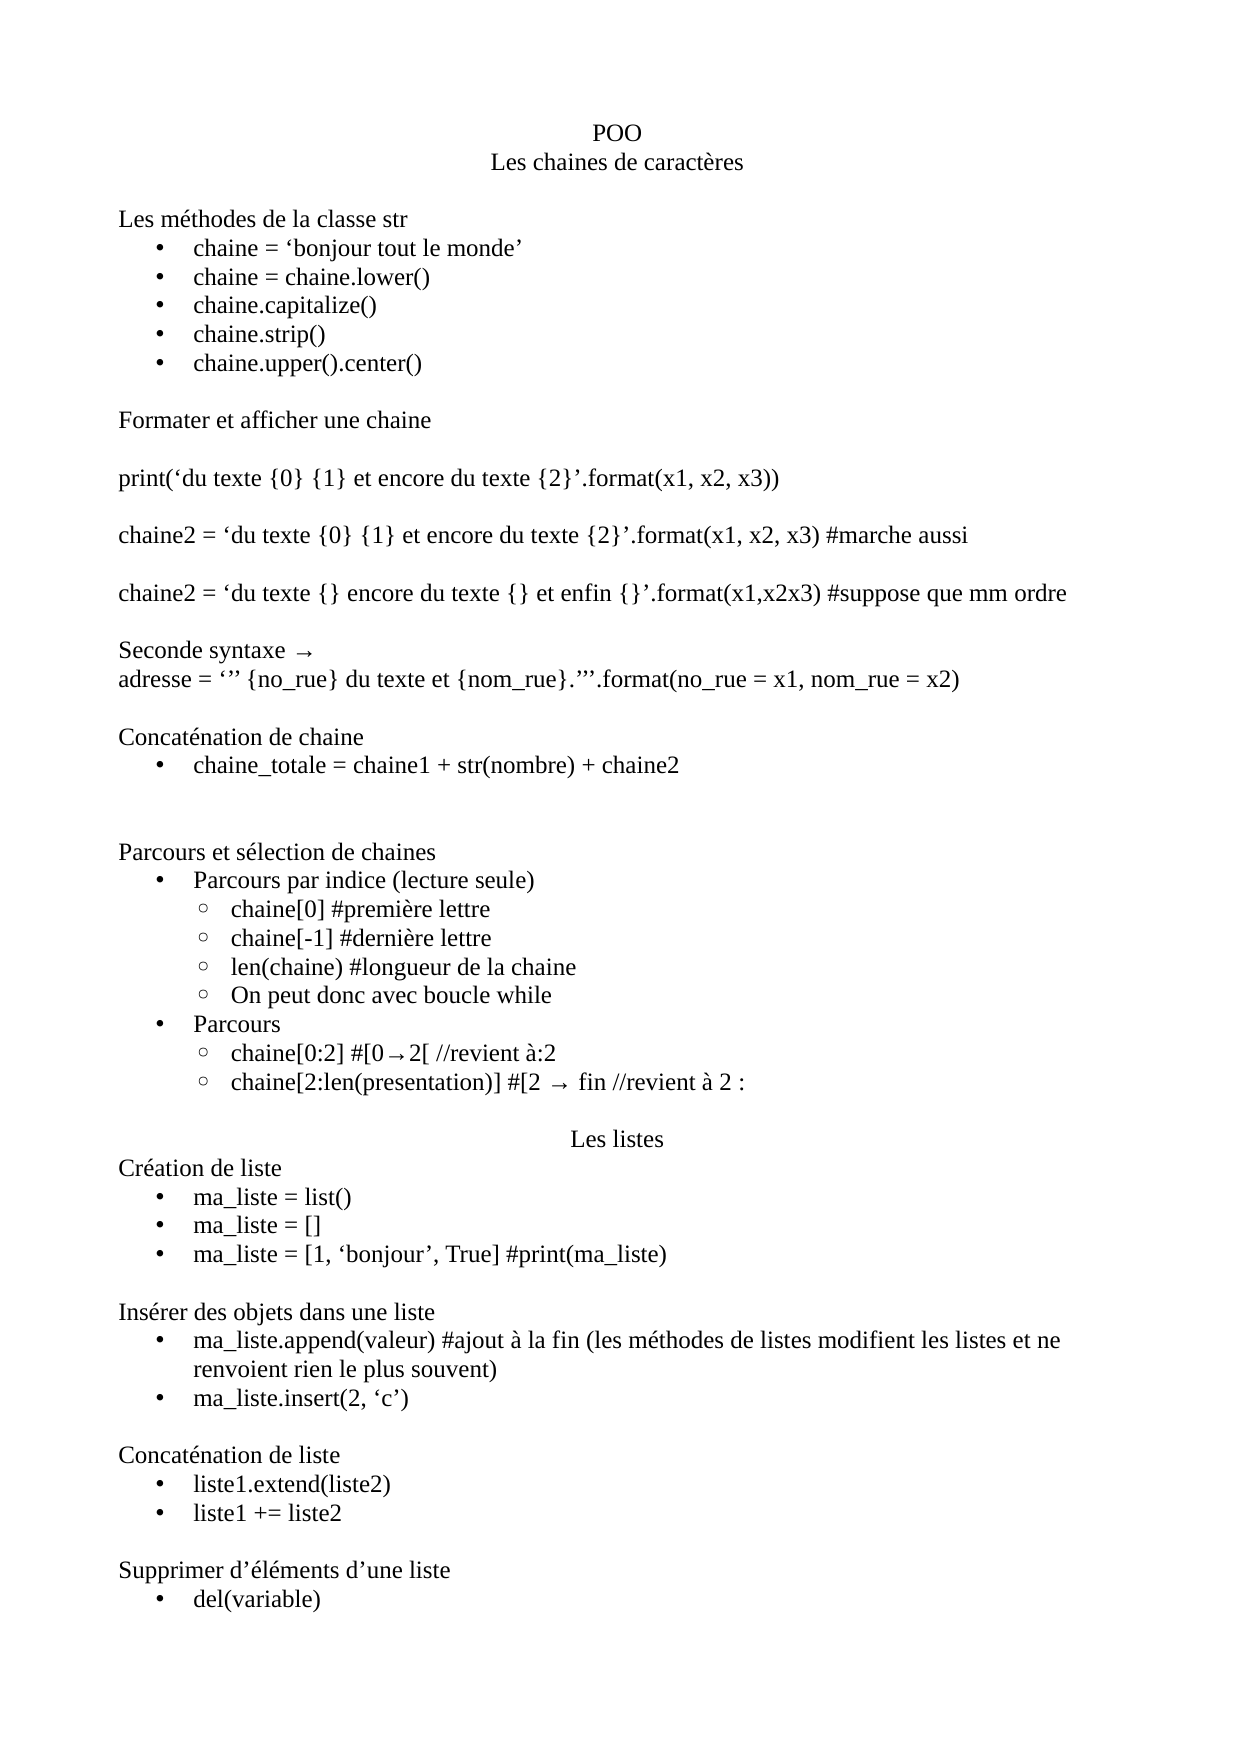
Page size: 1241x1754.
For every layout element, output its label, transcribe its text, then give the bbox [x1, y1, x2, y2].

text Concaténation de chaine [118, 722, 1122, 751]
list ma_liste.insert(2, ‘c’) [156, 1383, 1122, 1412]
text Les listes [118, 1124, 1122, 1153]
text chaine2 = ‘du texte {} encore du texte {} et enfin {}’.format(x1,x2x3) #suppose que mm ordre [118, 578, 1122, 607]
list chaine[2:len(presentation)] #[2 → fin //revient à 2 : [193, 1067, 1122, 1096]
list del(variable) [156, 1584, 1122, 1613]
list chaine_totale = chaine1 + str(nombre) + chaine2 [156, 751, 1122, 779]
text print(‘du texte {0} {1} et encore du texte {2}’.format(x1, x2, x3)) [118, 463, 1122, 492]
list chaine.upper().center() [156, 348, 1122, 377]
text Insérer des objets dans une liste [118, 1297, 1122, 1326]
list len(chaine) #longueur de la chaine [193, 952, 1122, 981]
text adresse = ‘’’ {no_rue} du texte et {nom_rue}.’’’.format(no_rue = x1, nom_rue = x2) [118, 664, 1122, 693]
list chaine[0:2] #[0→2[ //revient à:2 [193, 1038, 1122, 1067]
list chaine = ‘bonjour tout le monde’ [156, 233, 1122, 262]
text Concaténation de liste [118, 1441, 1122, 1469]
text Les chaines de caractères [118, 147, 1122, 176]
text Seconde syntaxe → [118, 636, 1122, 664]
list On peut donc avec boucle while [193, 981, 1122, 1009]
text Création de liste [118, 1153, 1122, 1182]
text chaine2 = ‘du texte {0} {1} et encore du texte {2}’.format(x1, x2, x3) #marche aussi [118, 521, 1122, 549]
list chaine.strip() [156, 319, 1122, 348]
list ma_liste = list() [156, 1182, 1122, 1211]
text Formater et afficher une chaine [118, 406, 1122, 434]
text Parcours et sélection de chaines [118, 837, 1122, 866]
text Supprimer d’éléments d’une liste [118, 1556, 1122, 1584]
list ma_liste = [] [156, 1211, 1122, 1239]
list Parcours [156, 1009, 1122, 1038]
list ma_liste = [1, ‘bonjour’, True] #print(ma_liste) [156, 1239, 1122, 1268]
text POO [118, 118, 1122, 147]
list chaine = chaine.lower() [156, 262, 1122, 291]
text Les méthodes de la classe str [118, 204, 1122, 233]
list liste1.extend(liste2) [156, 1469, 1122, 1498]
list Parcours par indice (lecture seule) [156, 866, 1122, 894]
list chaine.capitalize() [156, 291, 1122, 319]
list ma_liste.append(valeur) #ajout à la fin (les méthodes de listes modifient les listes et ne renvoient rien le plus souvent) [156, 1326, 1122, 1383]
list chaine[0] #première lettre [193, 894, 1122, 923]
list chaine[-1] #dernière lettre [193, 923, 1122, 952]
list liste1 += liste2 [156, 1498, 1122, 1527]
